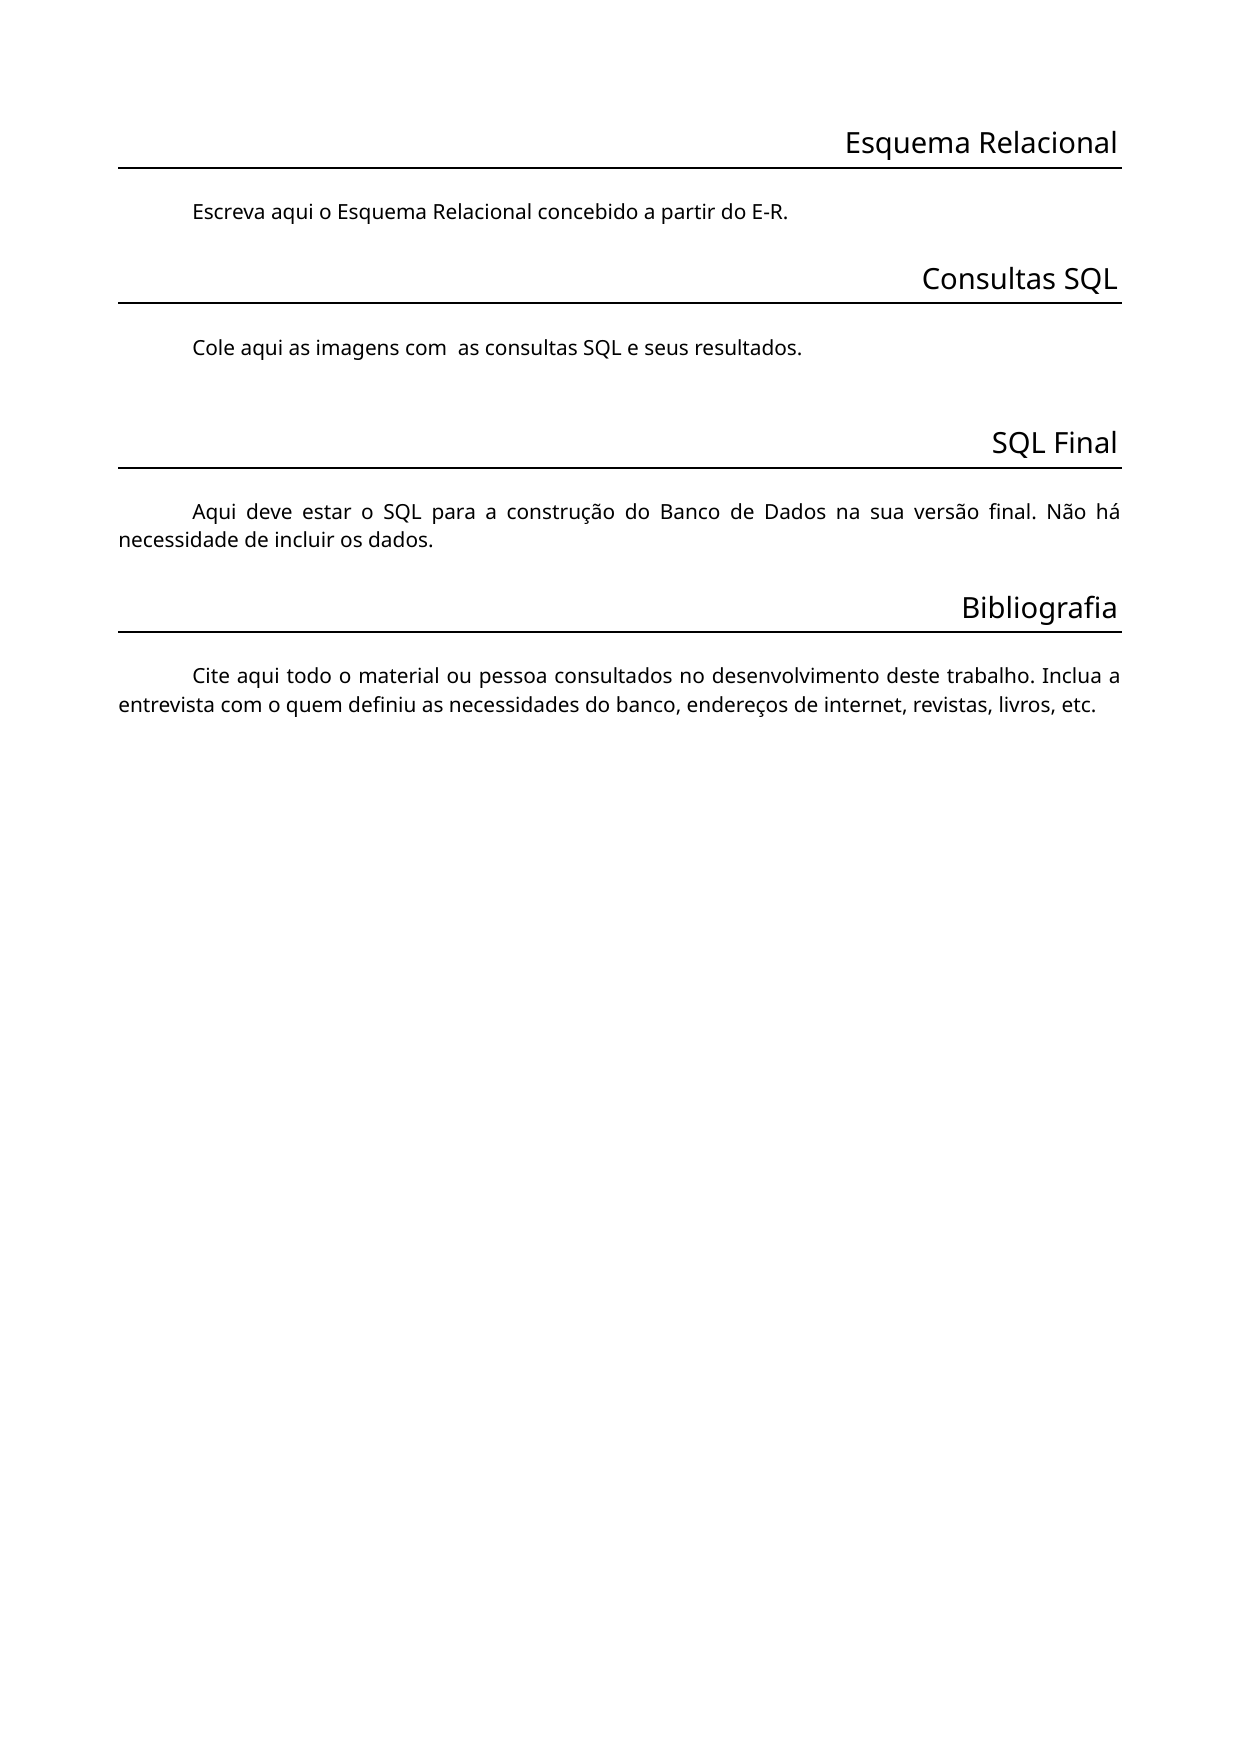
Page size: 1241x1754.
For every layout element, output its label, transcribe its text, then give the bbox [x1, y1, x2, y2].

text Consultas SQL [118, 254, 1122, 302]
text Bibliografia [118, 582, 1122, 631]
text Cole aqui as imagens com as consultas SQL e seus resultados. [118, 333, 1122, 361]
text Esquema Relacional [118, 118, 1122, 167]
text Cite aqui todo o material ou pessoa consultados no desenvolvimento deste trabalho. Inclua a entrevista com o quem definiu as necessidades do banco, endereços de internet, revistas, livros, etc. [118, 661, 1122, 718]
text Escreva aqui o Esquema Relacional concebido a partir do E-R. [118, 197, 1122, 226]
text SQL Final [118, 418, 1122, 467]
text Aqui deve estar o SQL para a construção do Banco de Dados na sua versão final. Não há necessidade de incluir os dados. [118, 497, 1122, 554]
